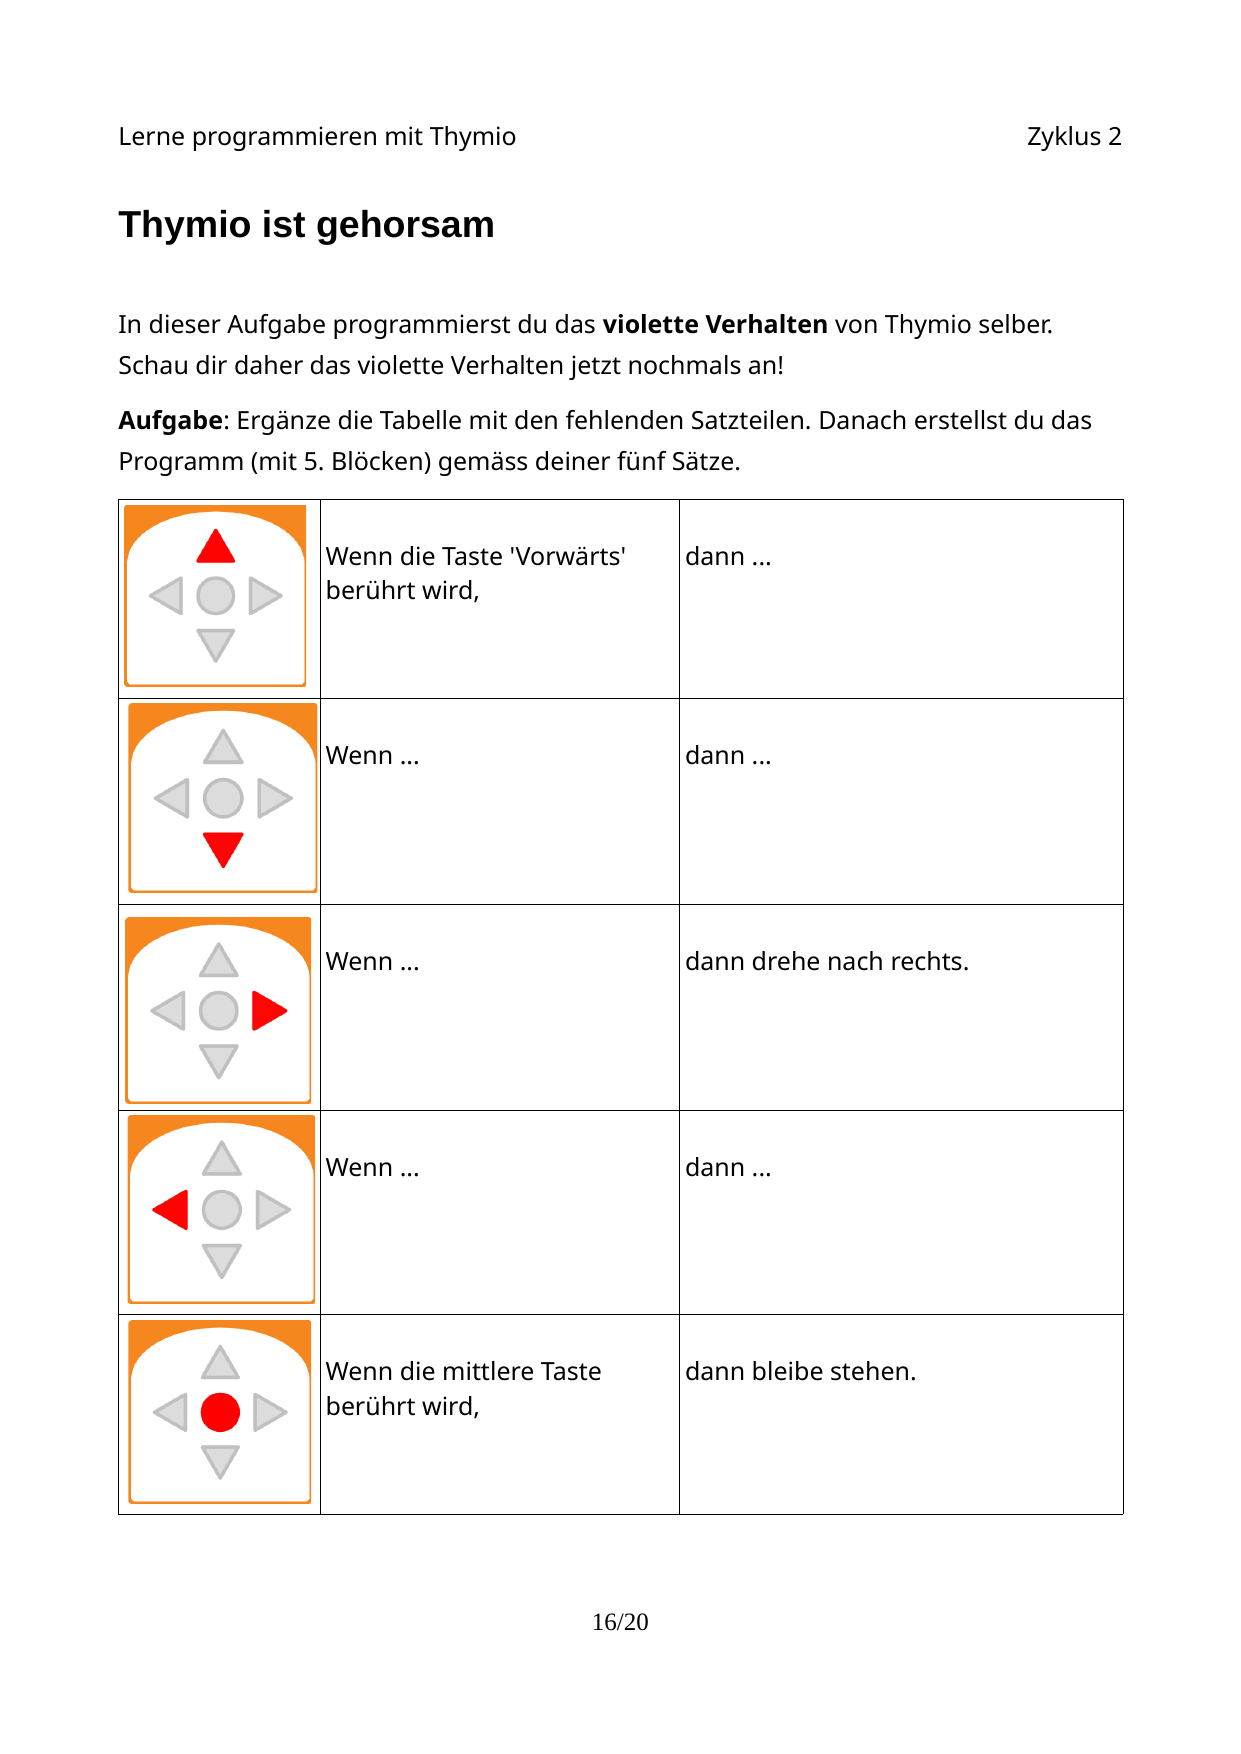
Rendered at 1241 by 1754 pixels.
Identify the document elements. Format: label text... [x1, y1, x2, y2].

picture [128, 703, 318, 893]
table_header Wenn die Taste 'Vorwärts' berührt wird, [321, 500, 679, 698]
table_cell [119, 1315, 320, 1514]
text Aufgabe: Ergänze die Tabelle mit den fehlenden Satzteilen. Danach erstellst du das Programm (mit 5. Blöcken) gemäss deiner fünf Sätze. [118, 403, 1122, 478]
table_cell dann ... [680, 1111, 1123, 1314]
table_cell dann bleibe stehen. [680, 1315, 1123, 1514]
table_cell Wenn ... [321, 1111, 679, 1314]
table_header dann ... [680, 500, 1123, 698]
table_cell [119, 699, 320, 904]
table_cell dann drehe nach rechts. [680, 905, 1123, 1109]
picture [128, 1320, 312, 1504]
table_header [119, 500, 320, 698]
picture [124, 505, 307, 687]
table_cell [119, 1111, 320, 1314]
table_cell dann ... [680, 699, 1123, 904]
table_cell Wenn die mittlere Taste berührt wird, [321, 1315, 679, 1514]
text In dieser Aufgabe programmierst du das violette Verhalten von Thymio selber. Schau dir daher das violette Verhalten jetzt nochmals an! [118, 306, 1122, 381]
picture [125, 917, 312, 1104]
table_cell [119, 905, 320, 1109]
picture [127, 1115, 316, 1304]
table_cell Wenn ... [321, 905, 679, 1109]
table_cell Wenn ... [321, 699, 679, 904]
subtitle Thymio ist gehorsam [118, 202, 1122, 245]
